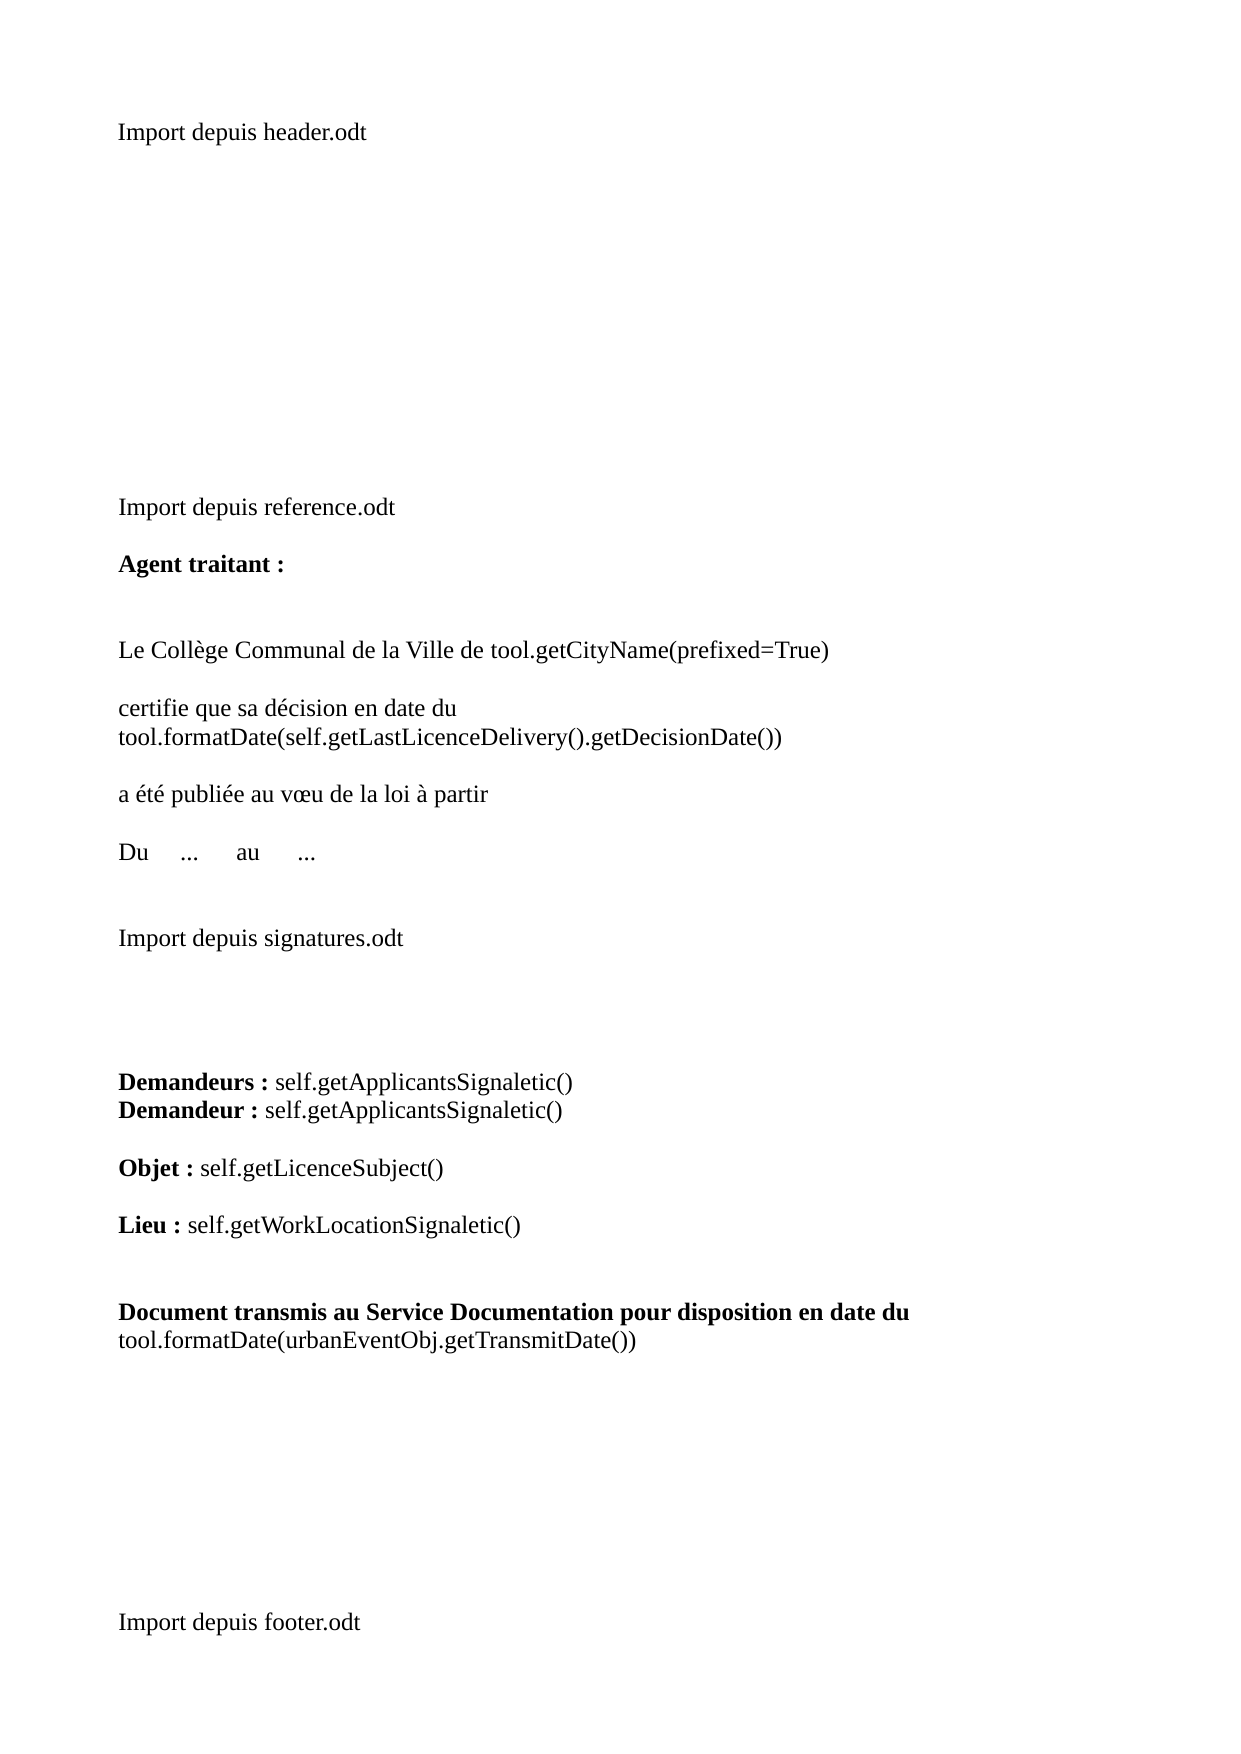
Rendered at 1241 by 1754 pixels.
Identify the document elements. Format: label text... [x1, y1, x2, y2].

text Import depuis signatures.odt [118, 923, 1122, 952]
text Objet : self.getLicenceSubject() [118, 1153, 1122, 1182]
text Agent traitant : [118, 549, 1122, 578]
text Du ... au ... [0, 837, 1122, 866]
text Demandeur : self.getApplicantsSignaletic() [118, 1096, 1122, 1124]
text certifie que sa décision en date du tool.formatDate(self.getLastLicenceDelivery().getDecisionDate()) [118, 693, 1122, 751]
text a été publiée au vœu de la loi à partir [118, 779, 1122, 808]
text Le Collège Communal de la Ville de tool.getCityName(prefixed=True) [118, 636, 1122, 664]
text Demandeurs : self.getApplicantsSignaletic() [118, 1067, 1122, 1096]
text Import depuis header.odt [117, 117, 538, 146]
text Import depuis reference.odt [118, 492, 1122, 521]
title Document transmis au Service Documentation pour disposition en date du tool.formatDate(urbanEventObj.getTransmitDate()) [118, 1297, 1122, 1354]
text Lieu : self.getWorkLocationSignaletic() [118, 1211, 1122, 1239]
